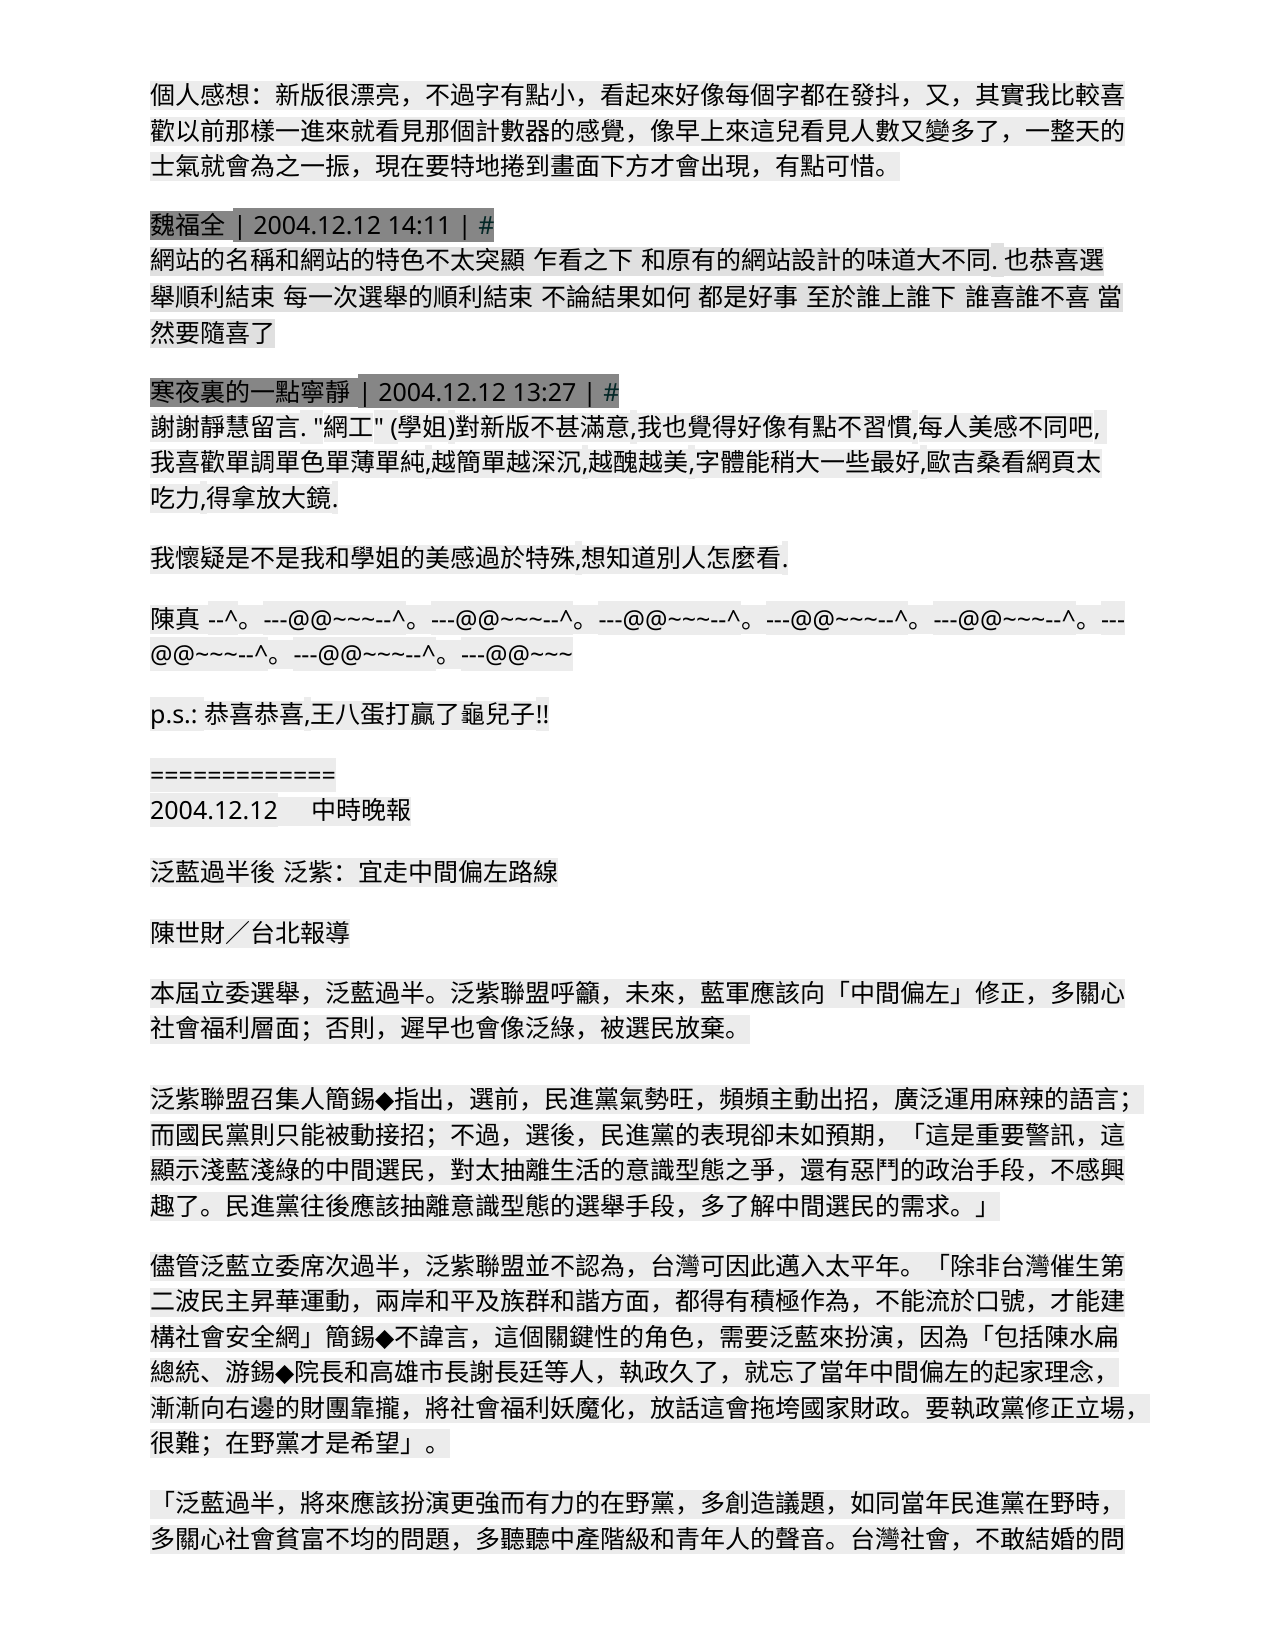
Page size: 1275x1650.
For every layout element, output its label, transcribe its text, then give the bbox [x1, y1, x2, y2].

text 魏福全 | 2004.12.12 14:11 | # [150, 206, 1125, 242]
text 我懷疑是不是我和學姐的美感過於特殊,想知道別人怎麼看. [150, 539, 1125, 575]
text 本屆立委選舉，泛藍過半。泛紫聯盟呼籲，未來，藍軍應該向「中間偏左」修正，多關心社會福利層面；否則，遲早也會像泛綠，被選民放棄。 泛紫聯盟召集人簡錫◆指出，選前，民進黨氣勢旺，頻頻主動出招，廣泛運用麻辣的語言；而國民黨則只能被動接招；不過，選後，民進黨的表現卻未如預期，「這是重要警訊，這顯示淺藍淺綠的中間選民，對太抽離生活的意識型態之爭，還有惡鬥的政治手段，不感興趣了。民進黨往後應該抽離意識型態的選舉手段，多了解中間選民的需求。」 [150, 973, 1125, 1221]
text p.s.: 恭喜恭喜,王八蛋打贏了龜兒子!! [150, 696, 1125, 731]
text 陳世財／台北報導 [150, 912, 1125, 948]
text ============= 2004.12.12 中時晚報 [150, 756, 1125, 827]
text 個人感想：新版很漂亮，不過字有點小，看起來好像每個字都在發抖，又，其實我比較喜歡以前那樣一進來就看見那個計數器的感覺，像早上來這兒看見人數又變多了，一整天的士氣就會為之一振，現在要特地捲到畫面下方才會出現，有點可惜。 [150, 75, 1125, 181]
text 謝謝靜慧留言. "網工" (學姐)對新版不甚滿意,我也覺得好像有點不習慣,每人美感不同吧, 我喜歡單調單色單薄單純,越簡單越深沉,越醜越美,字體能稍大一些最好,歐吉桑看網頁太吃力,得拿放大鏡. [150, 408, 1125, 514]
text 儘管泛藍立委席次過半，泛紫聯盟並不認為，台灣可因此邁入太平年。「除非台灣催生第二波民主昇華運動，兩岸和平及族群和諧方面，都得有積極作為，不能流於口號，才能建構社會安全網」簡錫◆不諱言，這個關鍵性的角色，需要泛藍來扮演，因為「包括陳水扁總統、游錫◆院長和高雄市長謝長廷等人，執政久了，就忘了當年中間偏左的起家理念，漸漸向右邊的財團靠攏，將社會福利妖魔化，放話這會拖垮國家財政。要執政黨修正立場，很難；在野黨才是希望」。 [150, 1246, 1125, 1458]
text 陳真 --^。---@@~~~--^。---@@~~~--^。---@@~~~--^。---@@~~~--^。---@@~~~--^。---@@~~~--^。---@@~~~--^。---@@~~~ [150, 600, 1125, 671]
text 泛藍過半後 泛紫：宜走中間偏左路線 [150, 852, 1125, 887]
text 寒夜裏的一點寧靜 | 2004.12.12 13:27 | # [150, 373, 1125, 408]
text 「泛藍過半，將來應該扮演更強而有力的在野黨，多創造議題，如同當年民進黨在野時，多關心社會貧富不均的問題，多聽聽中產階級和青年人的聲音。台灣社會，不敢結婚的問 [150, 1483, 1125, 1554]
text 網站的名稱和網站的特色不太突顯 乍看之下 和原有的網站設計的味道大不同. 也恭喜選舉順利結束 每一次選舉的順利結束 不論結果如何 都是好事 至於誰上誰下 誰喜誰不喜 當然要隨喜了 [150, 242, 1125, 348]
